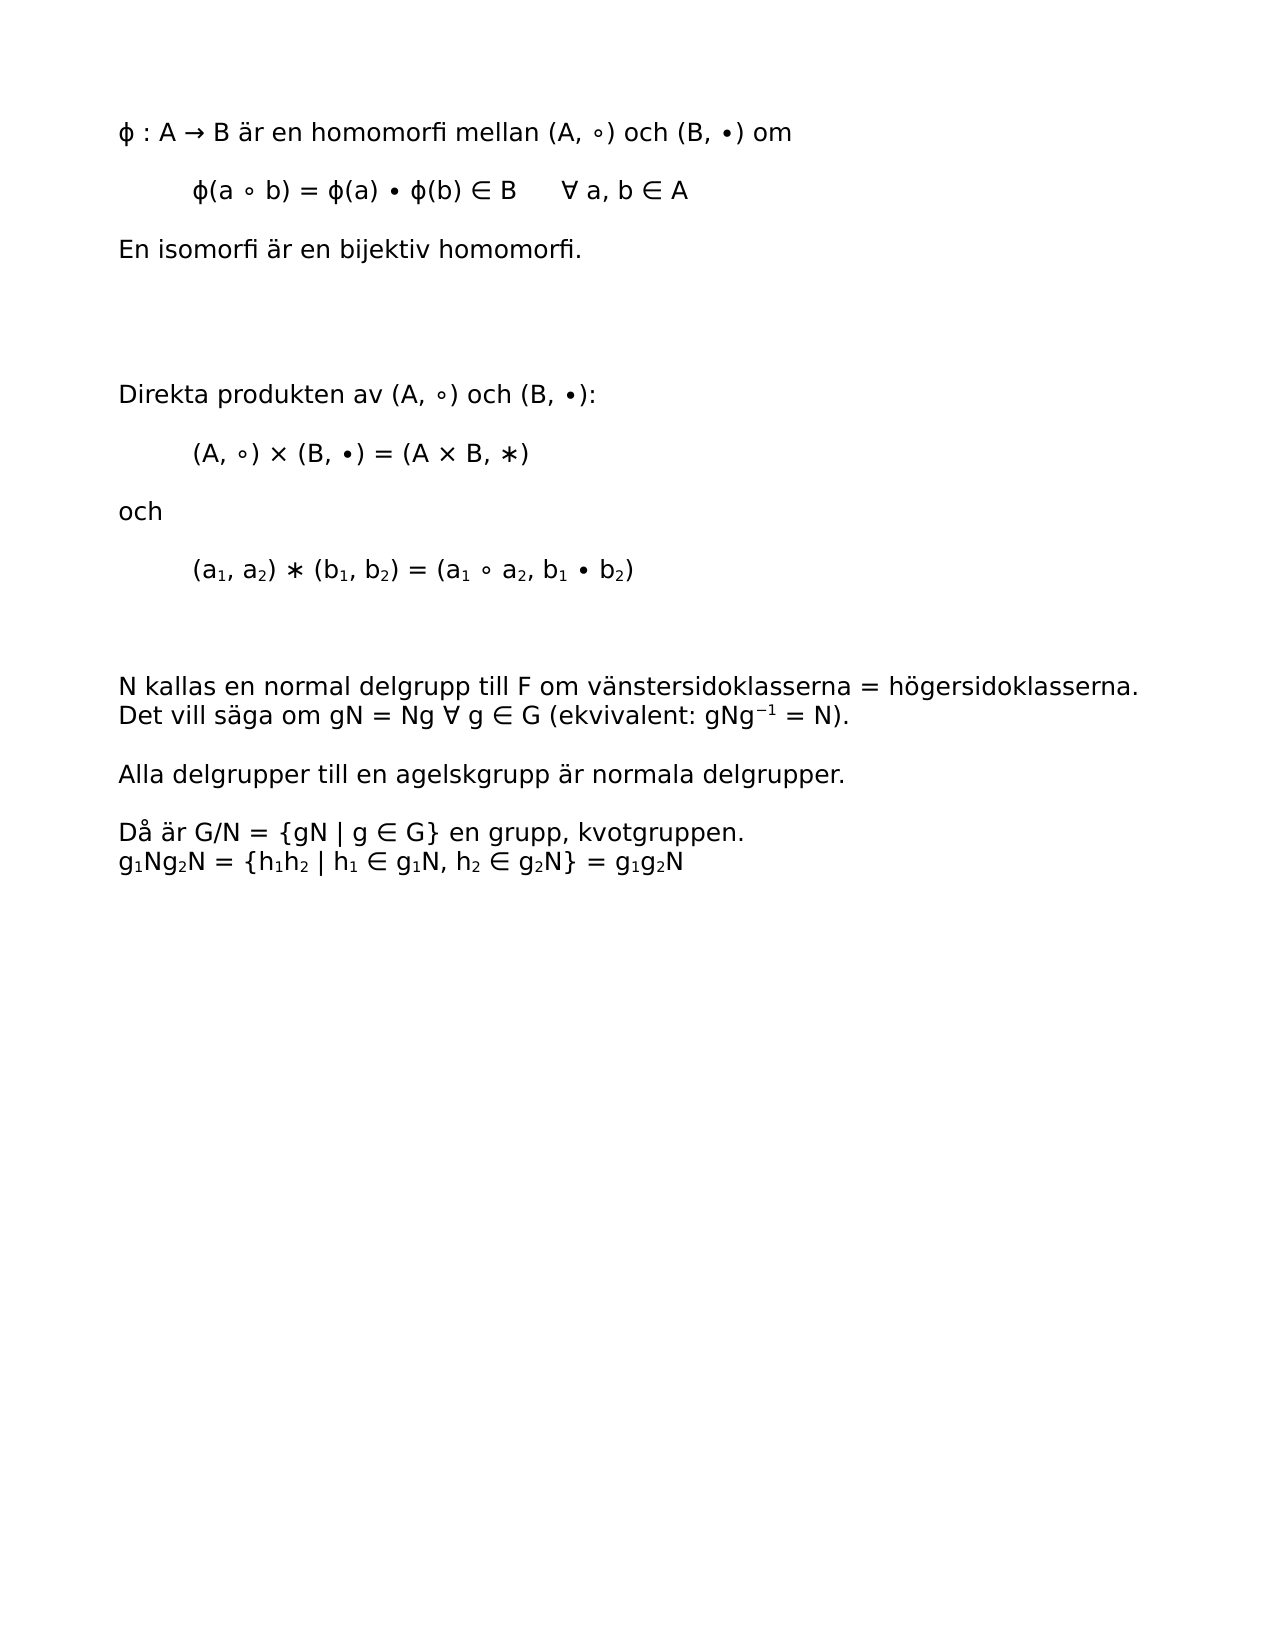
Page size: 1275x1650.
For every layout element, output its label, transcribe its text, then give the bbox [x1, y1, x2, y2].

text En isomorfi är en bijektiv homomorfi. [118, 235, 1157, 264]
text (A, ∘) × (B, ∙) = (A × B, ∗) [118, 439, 1157, 468]
text (a1, a2) ∗ (b1, b2) = (a1 ∘ a2, b1 ∙ b2) [118, 556, 1157, 585]
text ϕ : A → B är en homomorfi mellan (A, ∘) och (B, ∙) om [118, 118, 1157, 147]
text och [118, 497, 1157, 526]
text g1Ng2N = {h1h2 | h1 ∈ g1N, h2 ∈ g2N} = g1g2N [118, 847, 1157, 876]
text Alla delgrupper till en agelskgrupp är normala delgrupper. [118, 760, 1157, 789]
text Direkta produkten av (A, ∘) och (B, ∙): [118, 381, 1157, 410]
text Då är G/N = {gN | g ∈ G} en grupp, kvotgruppen. [118, 818, 1157, 847]
text N kallas en normal delgrupp till F om vänstersidoklasserna = högersidoklasserna. [118, 672, 1157, 701]
text Det vill säga om gN = Ng ∀ g ∈ G (ekvivalent: gNg−1 = N). [118, 701, 1157, 731]
text ϕ(a ∘ b) = ϕ(a) ∙ ϕ(b) ∈ B ∀ a, b ∈ A [118, 176, 1157, 206]
